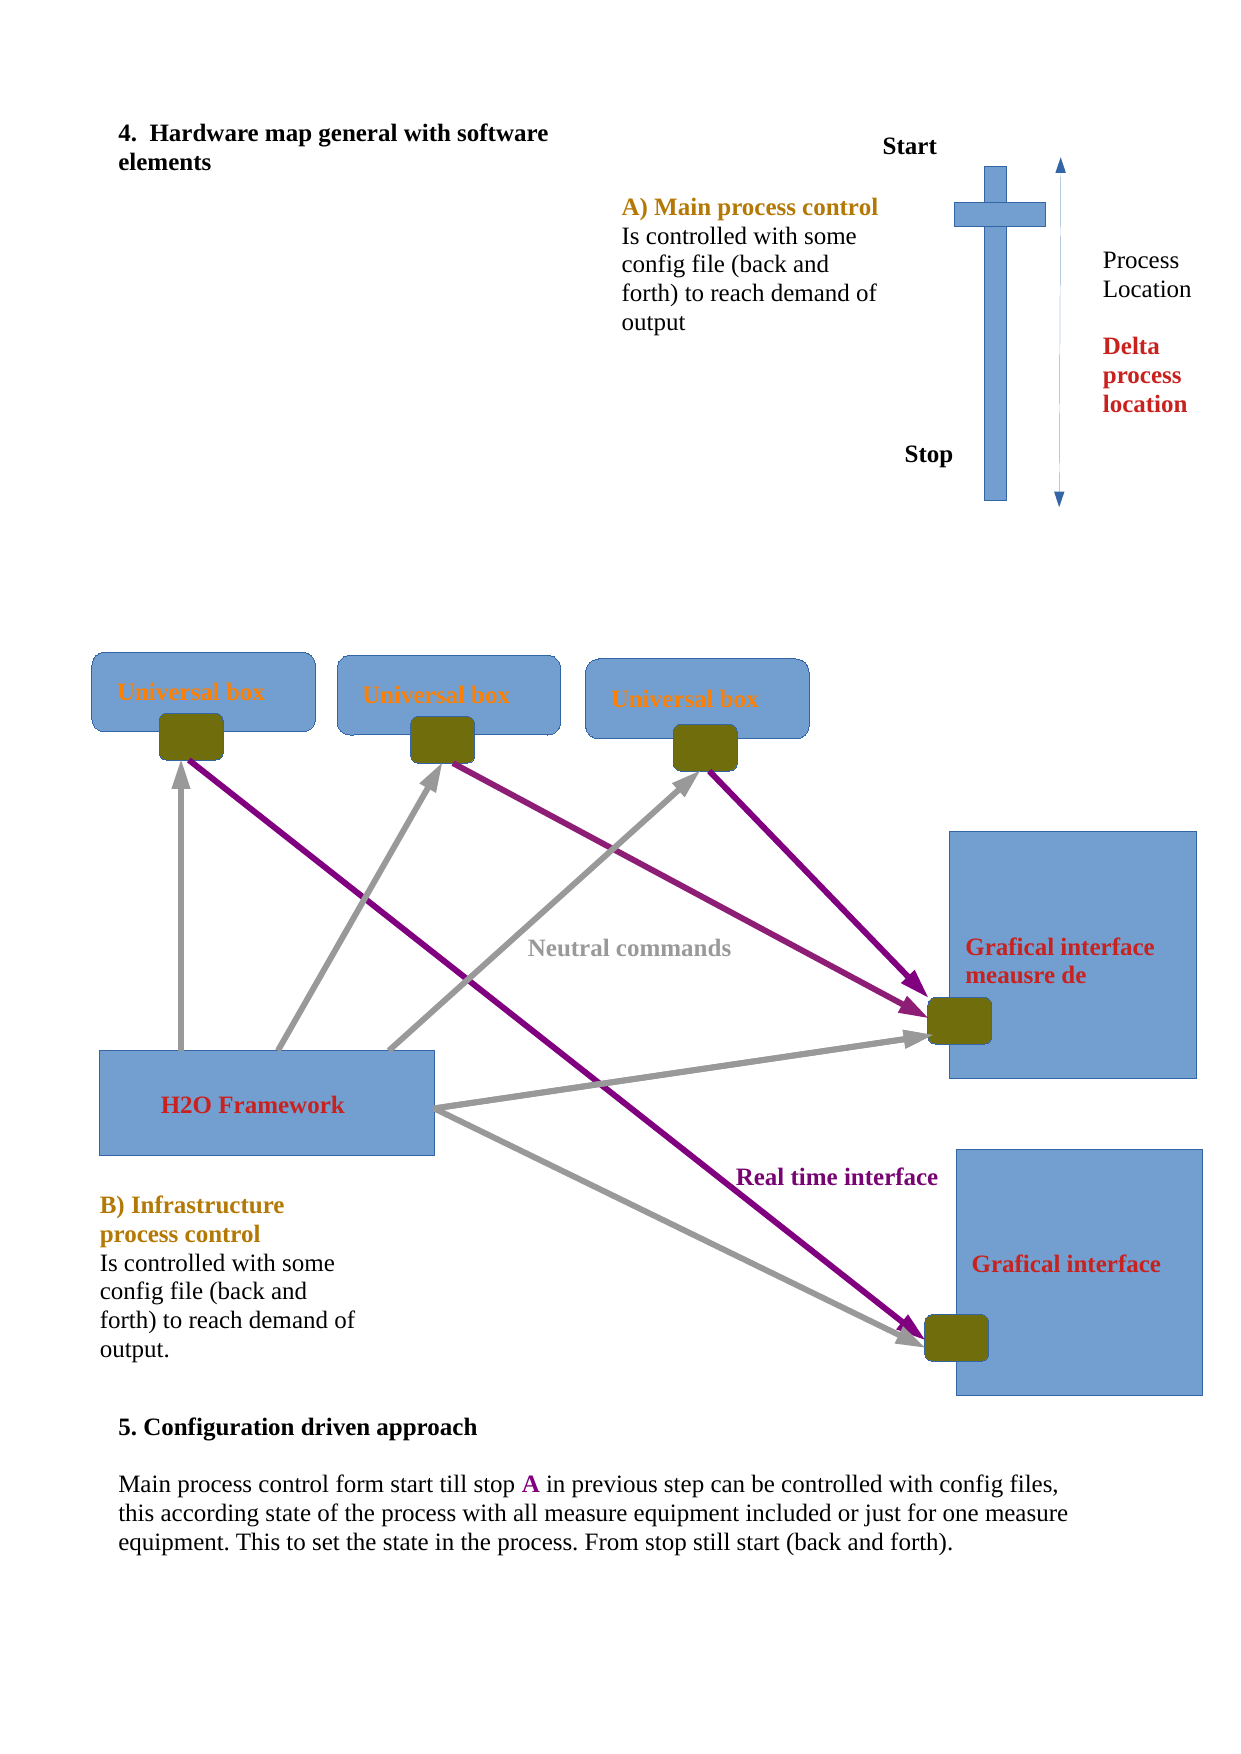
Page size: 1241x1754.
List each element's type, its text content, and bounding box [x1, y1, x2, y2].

text this according state of the process with all measure equipment included or just for one measure equipment. This to set the state in the process. From stop still start (back and forth). [118, 1498, 1122, 1556]
text 4. Hardware map general with software elements [118, 118, 1122, 176]
text 5. Configuration driven approach [118, 1412, 1122, 1441]
text Main process control form start till stop A in previous step can be controlled with config files, [118, 1469, 1122, 1498]
